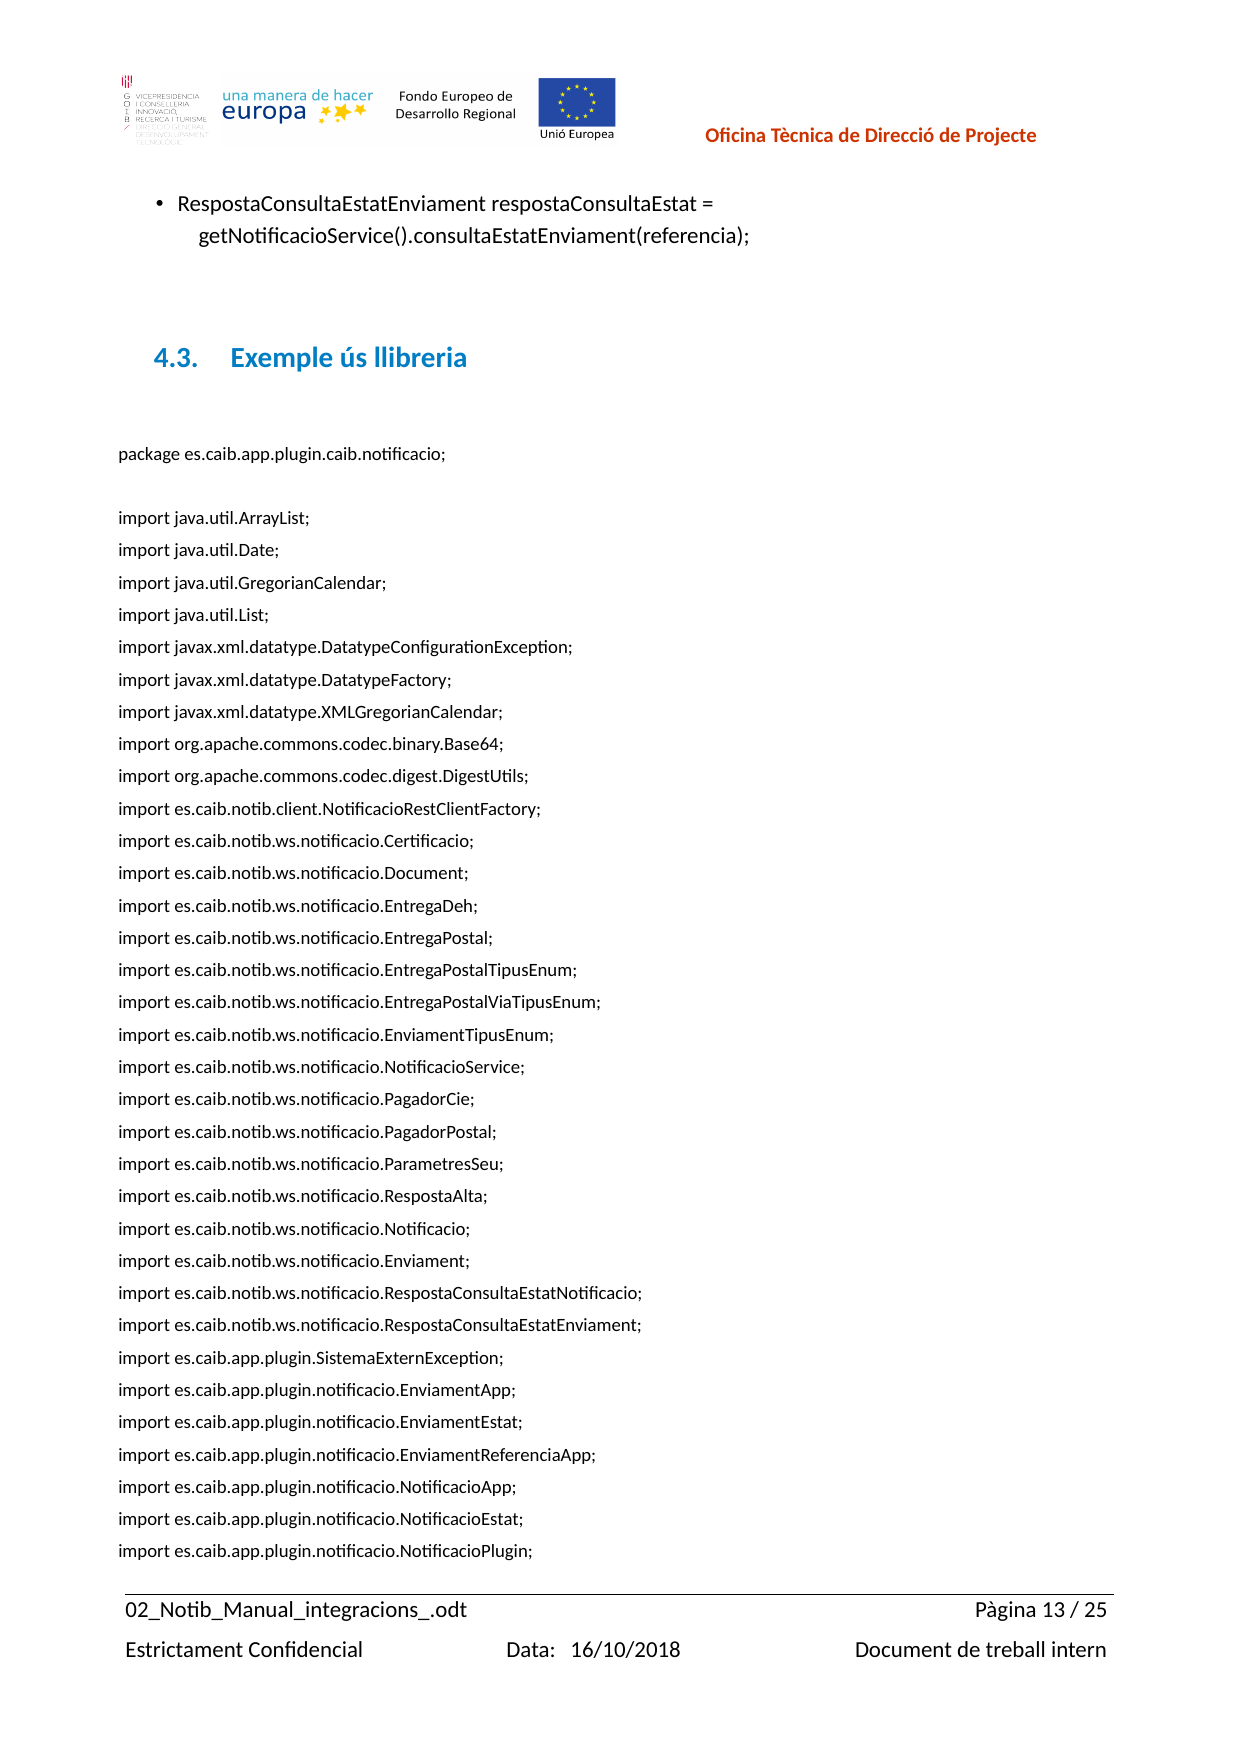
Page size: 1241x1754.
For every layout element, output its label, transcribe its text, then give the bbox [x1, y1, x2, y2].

text import javax.xml.datatype.DatatypeConfigurationException; [118, 635, 1122, 658]
text import es.caib.notib.ws.notificacio.EntregaDeh; [118, 894, 1122, 917]
list RespostaConsultaEstatEnviament respostaConsultaEstat = getNotificacioService().consultaEstatEnviament(referencia); [156, 189, 1122, 250]
text import es.caib.notib.ws.notificacio.Enviament; [118, 1249, 1122, 1272]
picture [118, 73, 213, 147]
text import es.caib.app.plugin.notificacio.NotificacioPlugin; [118, 1539, 1122, 1562]
text import es.caib.notib.ws.notificacio.RespostaAlta; [118, 1184, 1122, 1207]
text import es.caib.app.plugin.notificacio.NotificacioApp; [118, 1475, 1122, 1498]
text import es.caib.notib.ws.notificacio.PagadorCie; [118, 1087, 1122, 1110]
text package es.caib.app.plugin.caib.notificacio; [118, 442, 1122, 464]
picture [219, 73, 621, 147]
text import es.caib.app.plugin.notificacio.EnviamentReferenciaApp; [118, 1443, 1122, 1466]
text import es.caib.notib.ws.notificacio.NotificacioService; [118, 1055, 1122, 1078]
text import org.apache.commons.codec.digest.DigestUtils; [118, 764, 1122, 787]
text import es.caib.notib.ws.notificacio.Certificacio; [118, 829, 1122, 852]
text import es.caib.notib.ws.notificacio.RespostaConsultaEstatEnviament; [118, 1313, 1122, 1336]
text import java.util.List; [118, 603, 1122, 626]
text import java.util.Date; [118, 538, 1122, 561]
text import es.caib.notib.ws.notificacio.EnviamentTipusEnum; [118, 1023, 1122, 1046]
text import java.util.ArrayList; [118, 506, 1122, 529]
text import es.caib.app.plugin.notificacio.EnviamentApp; [118, 1378, 1122, 1401]
text import javax.xml.datatype.XMLGregorianCalendar; [118, 700, 1122, 723]
subtitle Exemple ús llibreria [153, 339, 1122, 374]
text import java.util.GregorianCalendar; [118, 571, 1122, 594]
text import es.caib.notib.ws.notificacio.EntregaPostal; [118, 926, 1122, 949]
text import es.caib.notib.ws.notificacio.PagadorPostal; [118, 1120, 1122, 1143]
text import es.caib.notib.ws.notificacio.EntregaPostalViaTipusEnum; [118, 991, 1122, 1013]
text import es.caib.app.plugin.SistemaExternException; [118, 1346, 1122, 1369]
text import es.caib.notib.ws.notificacio.Document; [118, 861, 1122, 884]
text import org.apache.commons.codec.binary.Base64; [118, 732, 1122, 755]
text import es.caib.notib.ws.notificacio.Notificacio; [118, 1217, 1122, 1239]
text import es.caib.app.plugin.notificacio.EnviamentEstat; [118, 1410, 1122, 1433]
text import javax.xml.datatype.DatatypeFactory; [118, 668, 1122, 691]
text import es.caib.notib.client.NotificacioRestClientFactory; [118, 797, 1122, 820]
text import es.caib.notib.ws.notificacio.ParametresSeu; [118, 1152, 1122, 1175]
text import es.caib.app.plugin.notificacio.NotificacioEstat; [118, 1507, 1122, 1530]
text import es.caib.notib.ws.notificacio.EntregaPostalTipusEnum; [118, 958, 1122, 981]
text import es.caib.notib.ws.notificacio.RespostaConsultaEstatNotificacio; [118, 1281, 1122, 1304]
